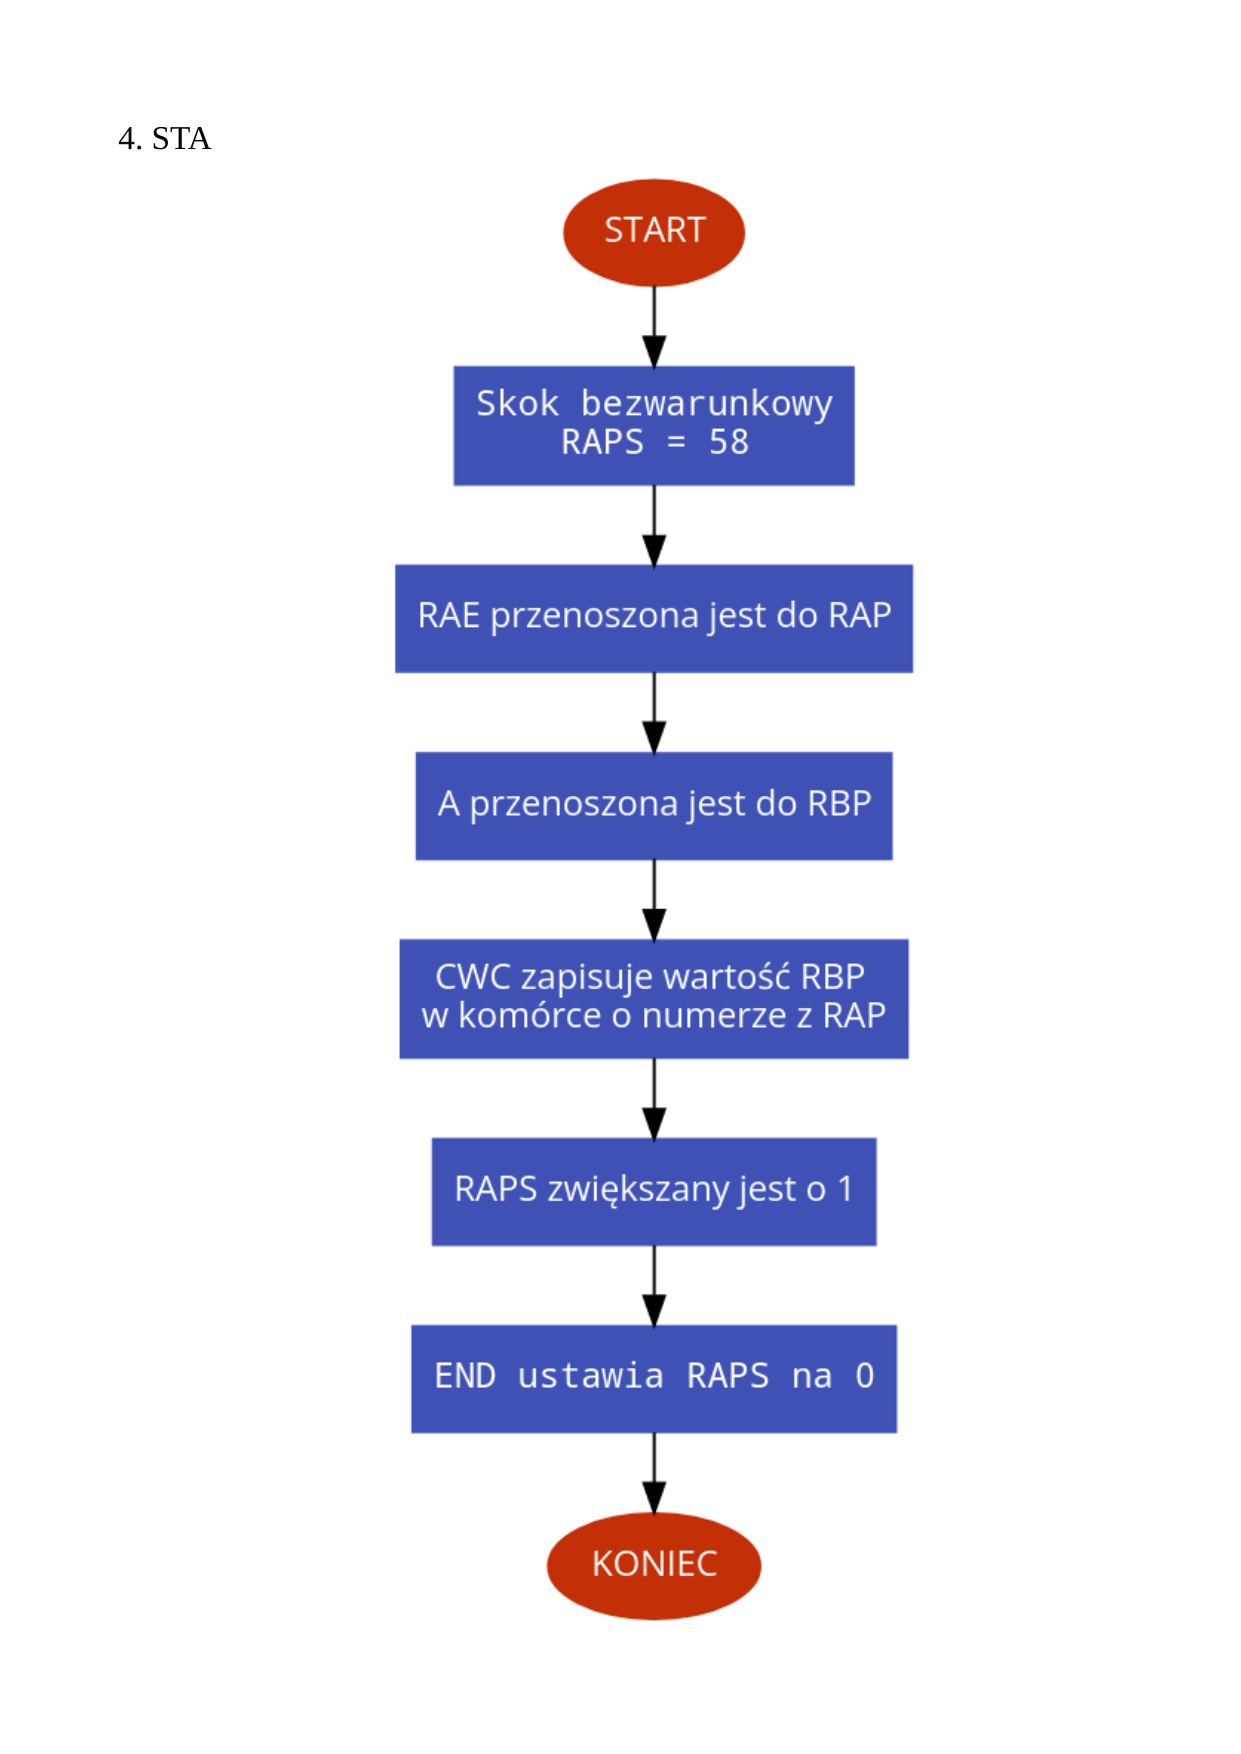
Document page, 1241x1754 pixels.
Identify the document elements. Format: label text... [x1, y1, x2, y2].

picture [210, 171, 1048, 1625]
text 4. STA [118, 118, 1122, 156]
